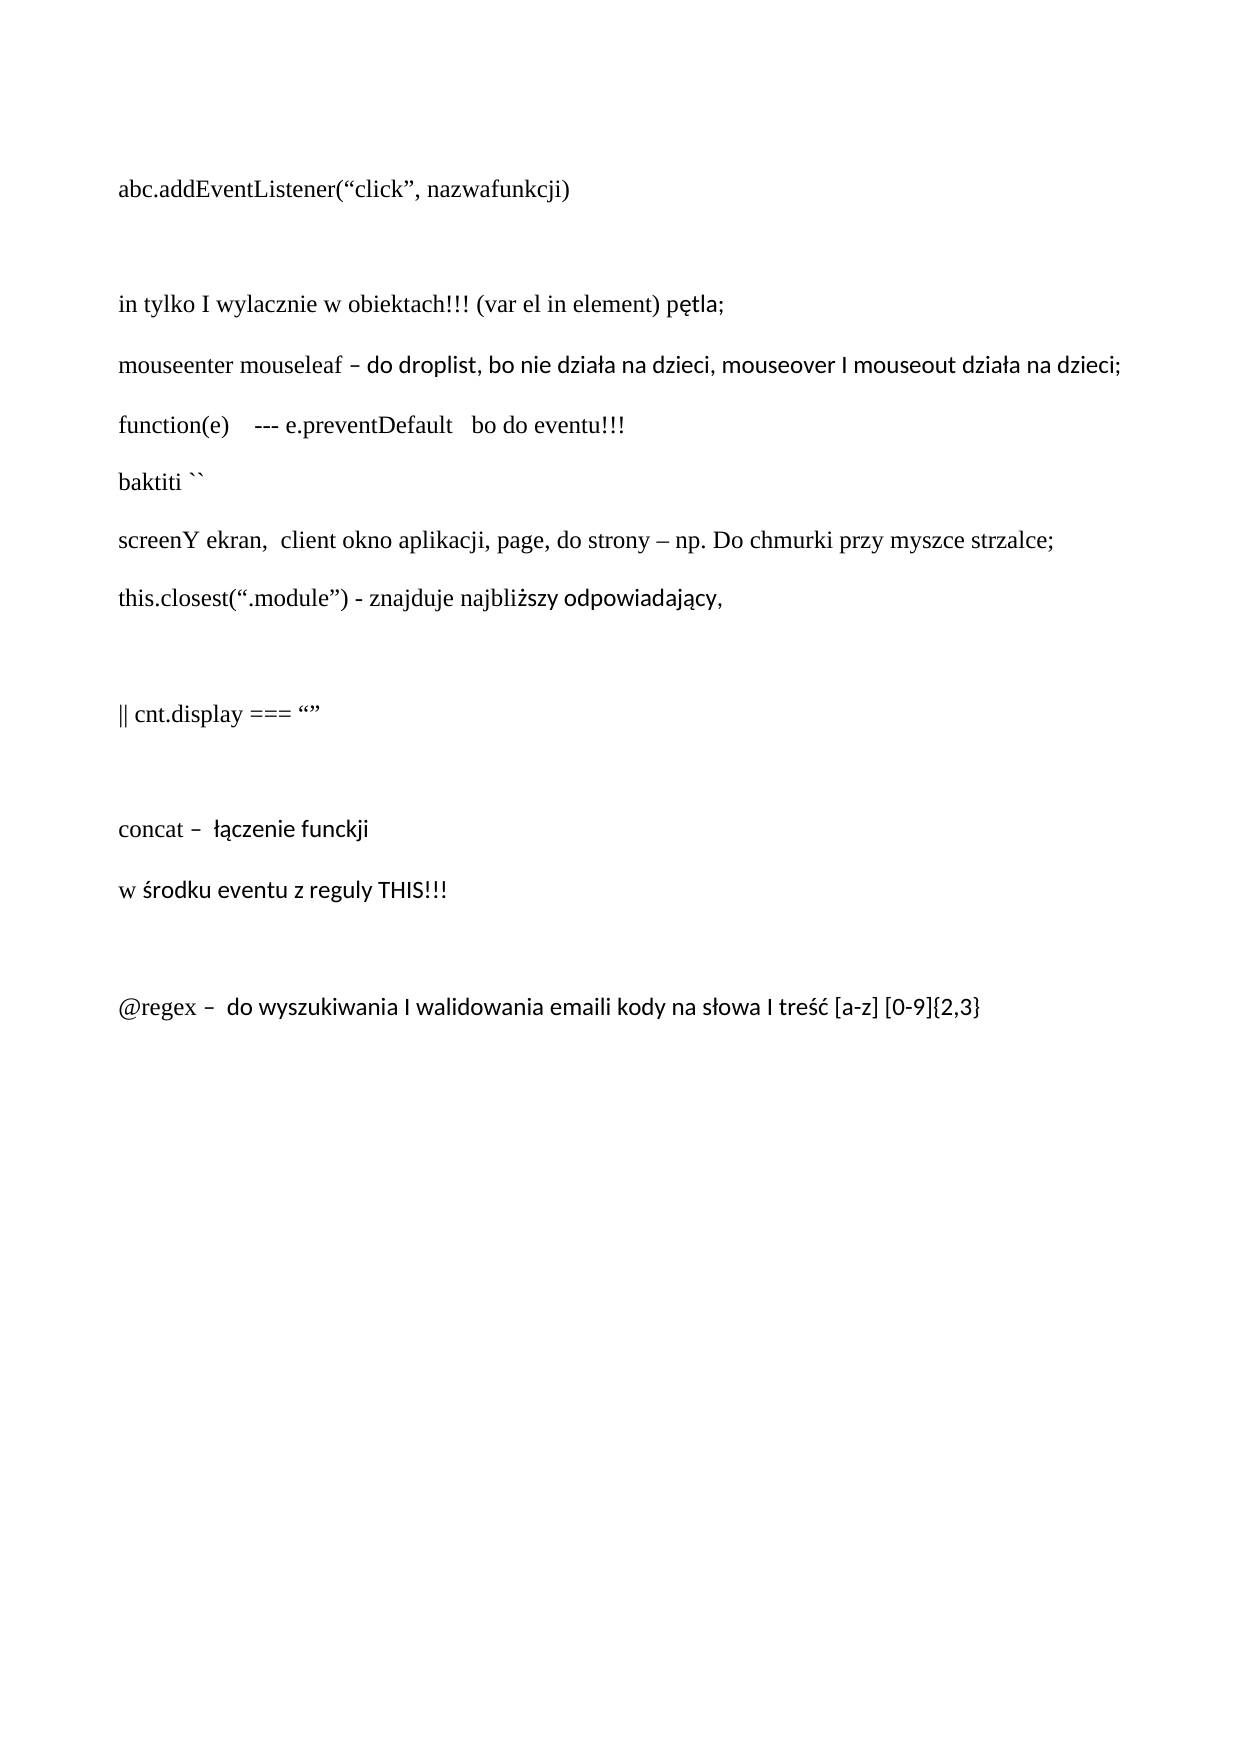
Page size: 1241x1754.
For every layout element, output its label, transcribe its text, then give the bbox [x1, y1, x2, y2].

text function(e) --- e.preventDefault bo do eventu!!! [118, 410, 1122, 438]
text in tylko I wylacznie w obiektach!!! (var el in element) pętla; [118, 288, 1122, 318]
text abc.addEventListener(“click”, nazwafunkcji) [118, 174, 1122, 203]
text mouseenter mouseleaf – do droplist, bo nie działa na dzieci, mouseover I mouseout działa na dzieci; [118, 349, 1122, 379]
text concat – łączenie funckji [118, 813, 1122, 843]
text this.closest(“.module”) - znajduje najbliższy odpowiadający, [118, 582, 1122, 613]
text screenY ekran, client okno aplikacji, page, do strony – np. Do chmurki przy myszce strzalce; [118, 525, 1122, 553]
text w środku eventu z reguly THIS!!! [118, 874, 1122, 904]
text || cnt.display === “” [118, 699, 1122, 728]
text baktiti `` [118, 467, 1122, 496]
text @regex – do wyszukiwania I walidowania emaili kody na słowa I treść [a-z] [0-9]{2,3} [118, 991, 1122, 1022]
